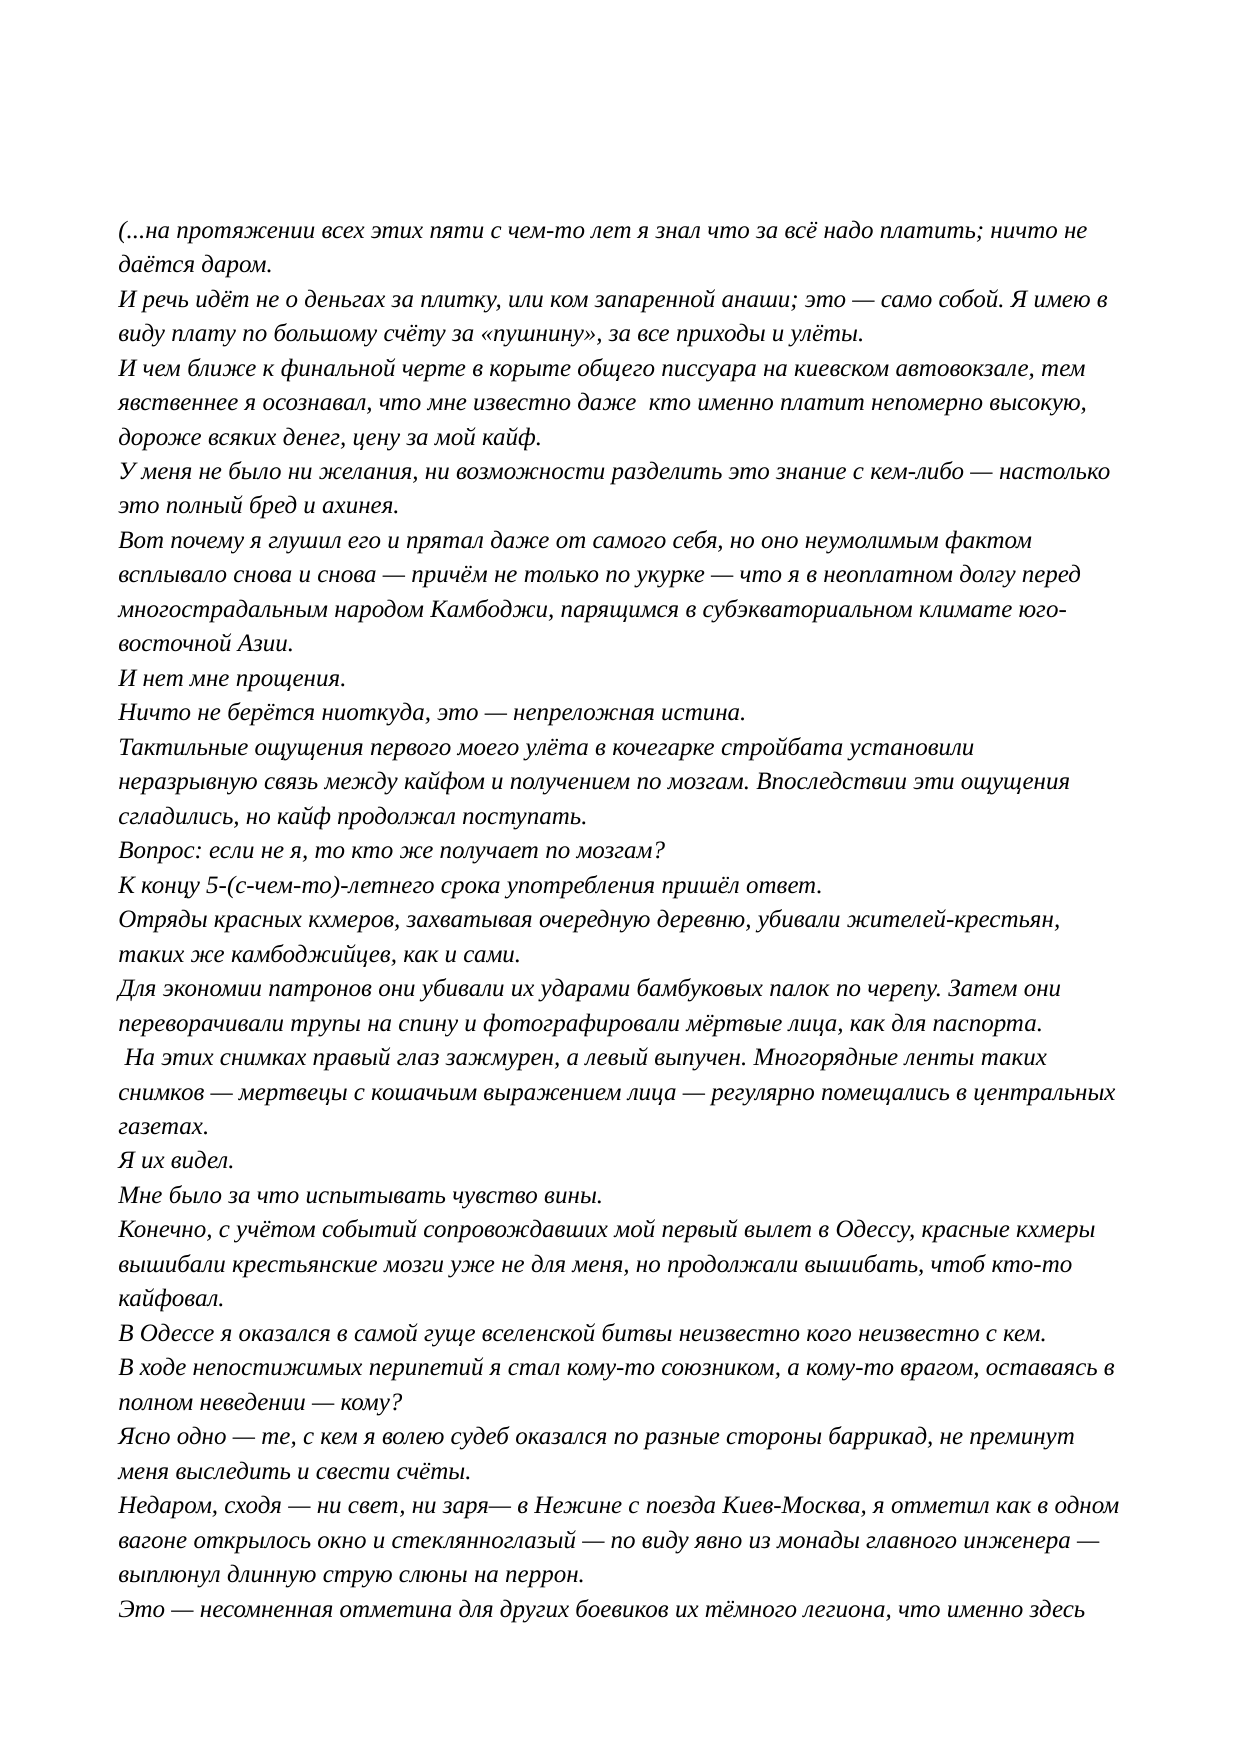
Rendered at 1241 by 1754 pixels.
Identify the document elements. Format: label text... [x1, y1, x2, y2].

text Вопрос: если не я, то кто же получает по мозгам? [118, 835, 1122, 864]
text И чем ближе к финальной черте в корыте общего писсуара на киевском автовокзале, тем явственнее я осознавал, что мне известно даже кто именно платит непомерно высокую, дороже всяких денег, цену за мой кайф. [118, 353, 1122, 450]
text В Одессе я оказался в самой гуще вселенской битвы неизвестно кого неизвестно с кем. [118, 1318, 1122, 1347]
text Для экономии патронов они убивали их ударами бамбуковых палок по черепу. Затем они переворачивали трупы на спину и фотографировали мёртвые лица, как для паспорта. [118, 973, 1122, 1036]
text Это — несомненная отметина для других боевиков их тёмного легиона, что именно здесь [118, 1594, 1122, 1623]
text Ясно одно — те, с кем я волею судеб оказался по разные стороны баррикад, не преминут меня выследить и свести счёты. [118, 1421, 1122, 1485]
text В ходе непостижимых перипетий я стал кому-то союзником, а кому-то врагом, оставаясь в полном неведении — кому? [118, 1352, 1122, 1416]
text Ничто не берётся ниоткуда, это — непреложная истина. [118, 697, 1122, 726]
text Отряды красных кхмеров, захватывая очередную деревню, убивали жителей-крестьян, таких же камбоджийцев, как и сами. [118, 904, 1122, 967]
text Вот почему я глушил его и прятал даже от самого себя, но оно неумолимым фактом всплывало снова и снова — причём не только по укурке — что я в неоплатном долгу перед многострадальным народом Камбоджи, парящимся в субэкваториальном климате юго-восточной Азии. [118, 525, 1122, 657]
text (...на протяжении всех этих пяти с чем-то лет я знал что за всё надо платить; ничто не даётся даром. [118, 215, 1122, 278]
text К концу 5-(с-чем-то)-летнего срока употребления пришёл ответ. [118, 870, 1122, 898]
text Тактильные ощущения первого моего улёта в кочегарке стройбата установили неразрывную связь между кайфом и получением по мозгам. Впоследствии эти ощущения сгладились, но кайф продолжал поступать. [118, 732, 1122, 829]
text Мне было за что испытывать чувство вины. [118, 1180, 1122, 1209]
text Недаром, сходя — ни свет, ни заря— в Нежине с поезда Киев-Москва, я отметил как в одном вагоне открылось окно и стеклянноглазый — по виду явно из монады главного инженера — выплюнул длинную струю слюны на перрон. [118, 1490, 1122, 1588]
text Конечно, с учётом событий сопровождавших мой первый вылет в Одессу, красные кхмеры вышибали крестьянские мозги уже не для меня, но продолжали вышибать, чтоб кто-то кайфовал. [118, 1214, 1122, 1312]
text И речь идёт не о деньгах за плитку, или ком запаренной анаши; это — само собой. Я имею в виду плату по большому счёту за «пушнину», за все приходы и улёты. [118, 284, 1122, 347]
text И нет мне прощения. [118, 663, 1122, 692]
text У меня не было ни желания, ни возможности разделить это знание с кем-либо — настолько это полный бред и ахинея. [118, 456, 1122, 519]
text Я их видел. [118, 1146, 1122, 1174]
text На этих снимках правый глаз зажмурен, а левый выпучен. Многорядные ленты таких снимков — мертвецы с кошачьим выражением лица — регулярно помещались в центральных газетах. [118, 1042, 1122, 1140]
